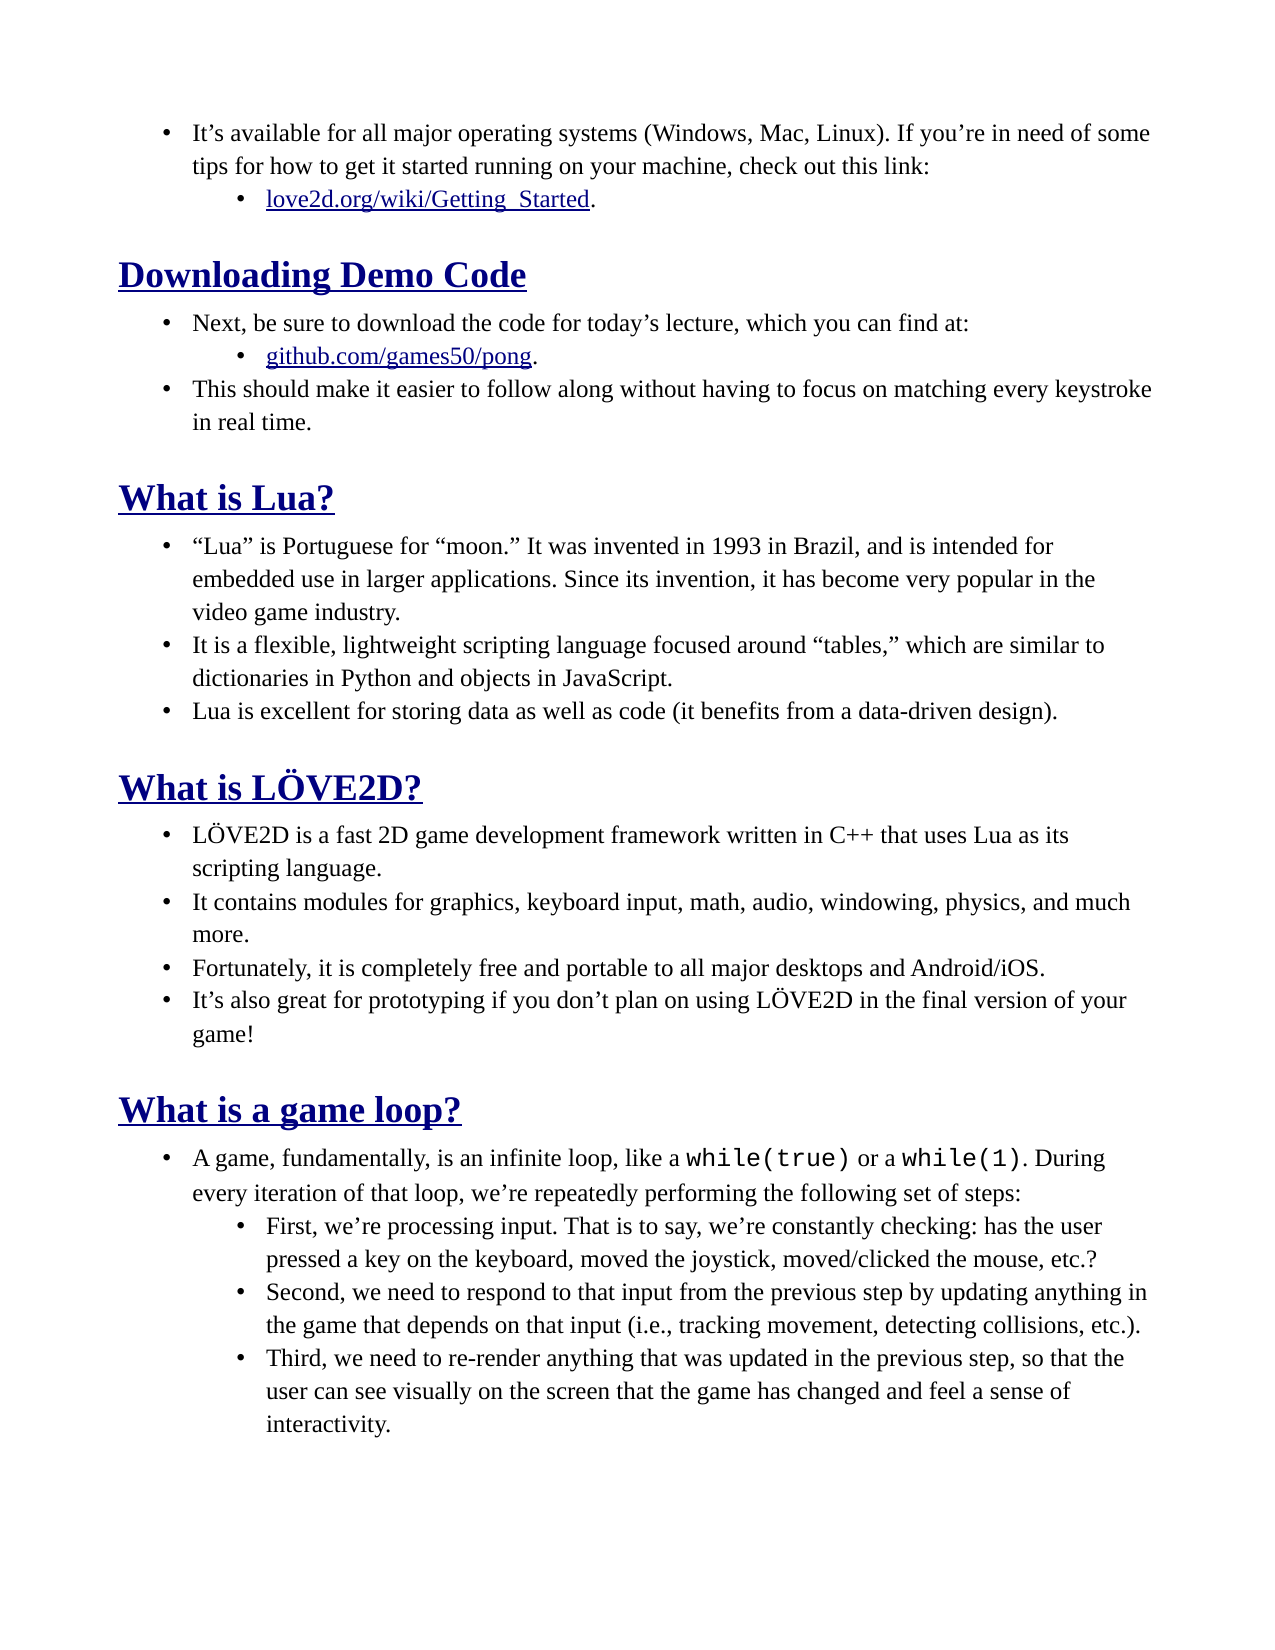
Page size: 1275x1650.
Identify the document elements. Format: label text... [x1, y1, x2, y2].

list “Lua” is Portuguese for “moon.” It was invented in 1993 in Brazil, and is intended for embedded use in larger applications. Since its invention, it has become very popular in the video game industry. [162, 531, 1157, 626]
list Third, we need to re-render anything that was updated in the previous step, so that the user can see visually on the screen that the game has changed and feel a sense of interactivity. [236, 1343, 1157, 1438]
list love2d.org/wiki/Getting_Started. [236, 184, 1157, 213]
list It’s available for all major operating systems (Windows, Mac, Linux). If you’re in need of some tips for how to get it started running on your machine, check out this link: [162, 118, 1157, 180]
list A game, fundamentally, is an infinite loop, like a while(true) or a while(1). During every iteration of that loop, we’re repeatedly performing the following set of steps: [162, 1143, 1157, 1207]
list This should make it easier to follow along without having to focus on matching every keystroke in real time. [162, 374, 1157, 436]
list First, we’re processing input. That is to say, we’re constantly checking: has the user pressed a key on the keyboard, moved the joystick, moved/clicked the mouse, etc.? [236, 1211, 1157, 1273]
list It contains modules for graphics, keyboard input, math, audio, windowing, physics, and much more. [162, 887, 1157, 948]
list It’s also great for prototyping if you don’t plan on using LÖVE2D in the final version of your game! [162, 986, 1157, 1047]
subtitle What is Lua? [118, 476, 1157, 519]
list Next, be sure to download the code for today’s lecture, which you can find at: [162, 308, 1157, 337]
subtitle What is a game loop? [118, 1087, 1157, 1130]
list Fortunately, it is completely free and portable to all major desktops and Android/iOS. [162, 953, 1157, 981]
list It is a flexible, lightweight scripting language focused around “tables,” which are similar to dictionaries in Python and objects in JavaScript. [162, 630, 1157, 692]
list github.com/games50/pong. [236, 341, 1157, 370]
list LÖVE2D is a fast 2D game development framework written in C++ that uses Lua as its scripting language. [162, 821, 1157, 882]
subtitle Downloading Demo Code [118, 253, 1157, 296]
list Lua is excellent for storing data as well as code (it benefits from a data-driven design). [162, 696, 1157, 725]
subtitle What is LÖVE2D? [118, 765, 1157, 808]
list Second, we need to respond to that input from the previous step by updating anything in the game that depends on that input (i.e., tracking movement, detecting collisions, etc.). [236, 1277, 1157, 1339]
